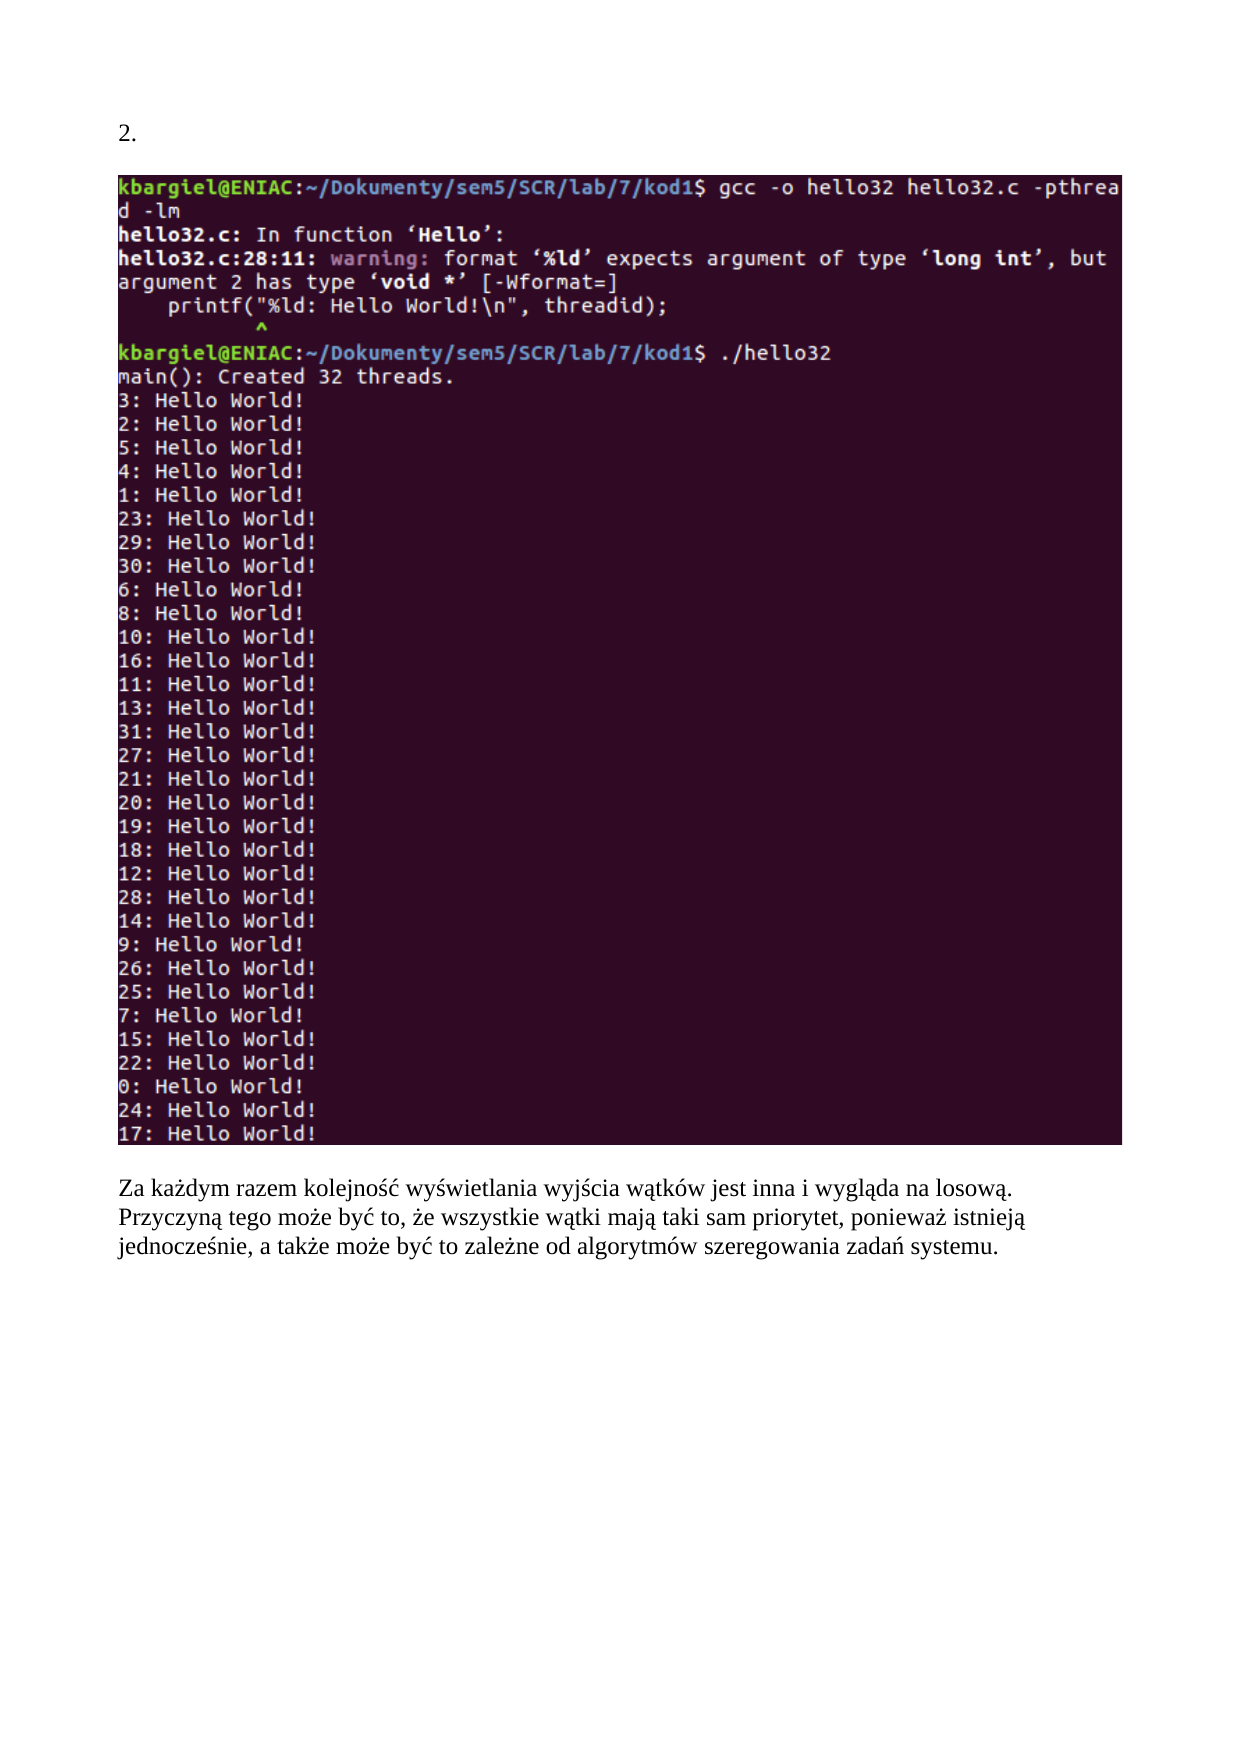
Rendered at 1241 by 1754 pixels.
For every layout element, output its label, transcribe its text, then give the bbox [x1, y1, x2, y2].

text Za każdym razem kolejność wyświetlania wyjścia wątków jest inna i wygląda na losową. Przyczyną tego może być to, że wszystkie wątki mają taki sam priorytet, ponieważ istnieją jednocześnie, a także może być to zależne od algorytmów szeregowania zadań systemu. [118, 1173, 1122, 1260]
picture [118, 175, 1123, 1145]
text 2. [118, 118, 1122, 147]
